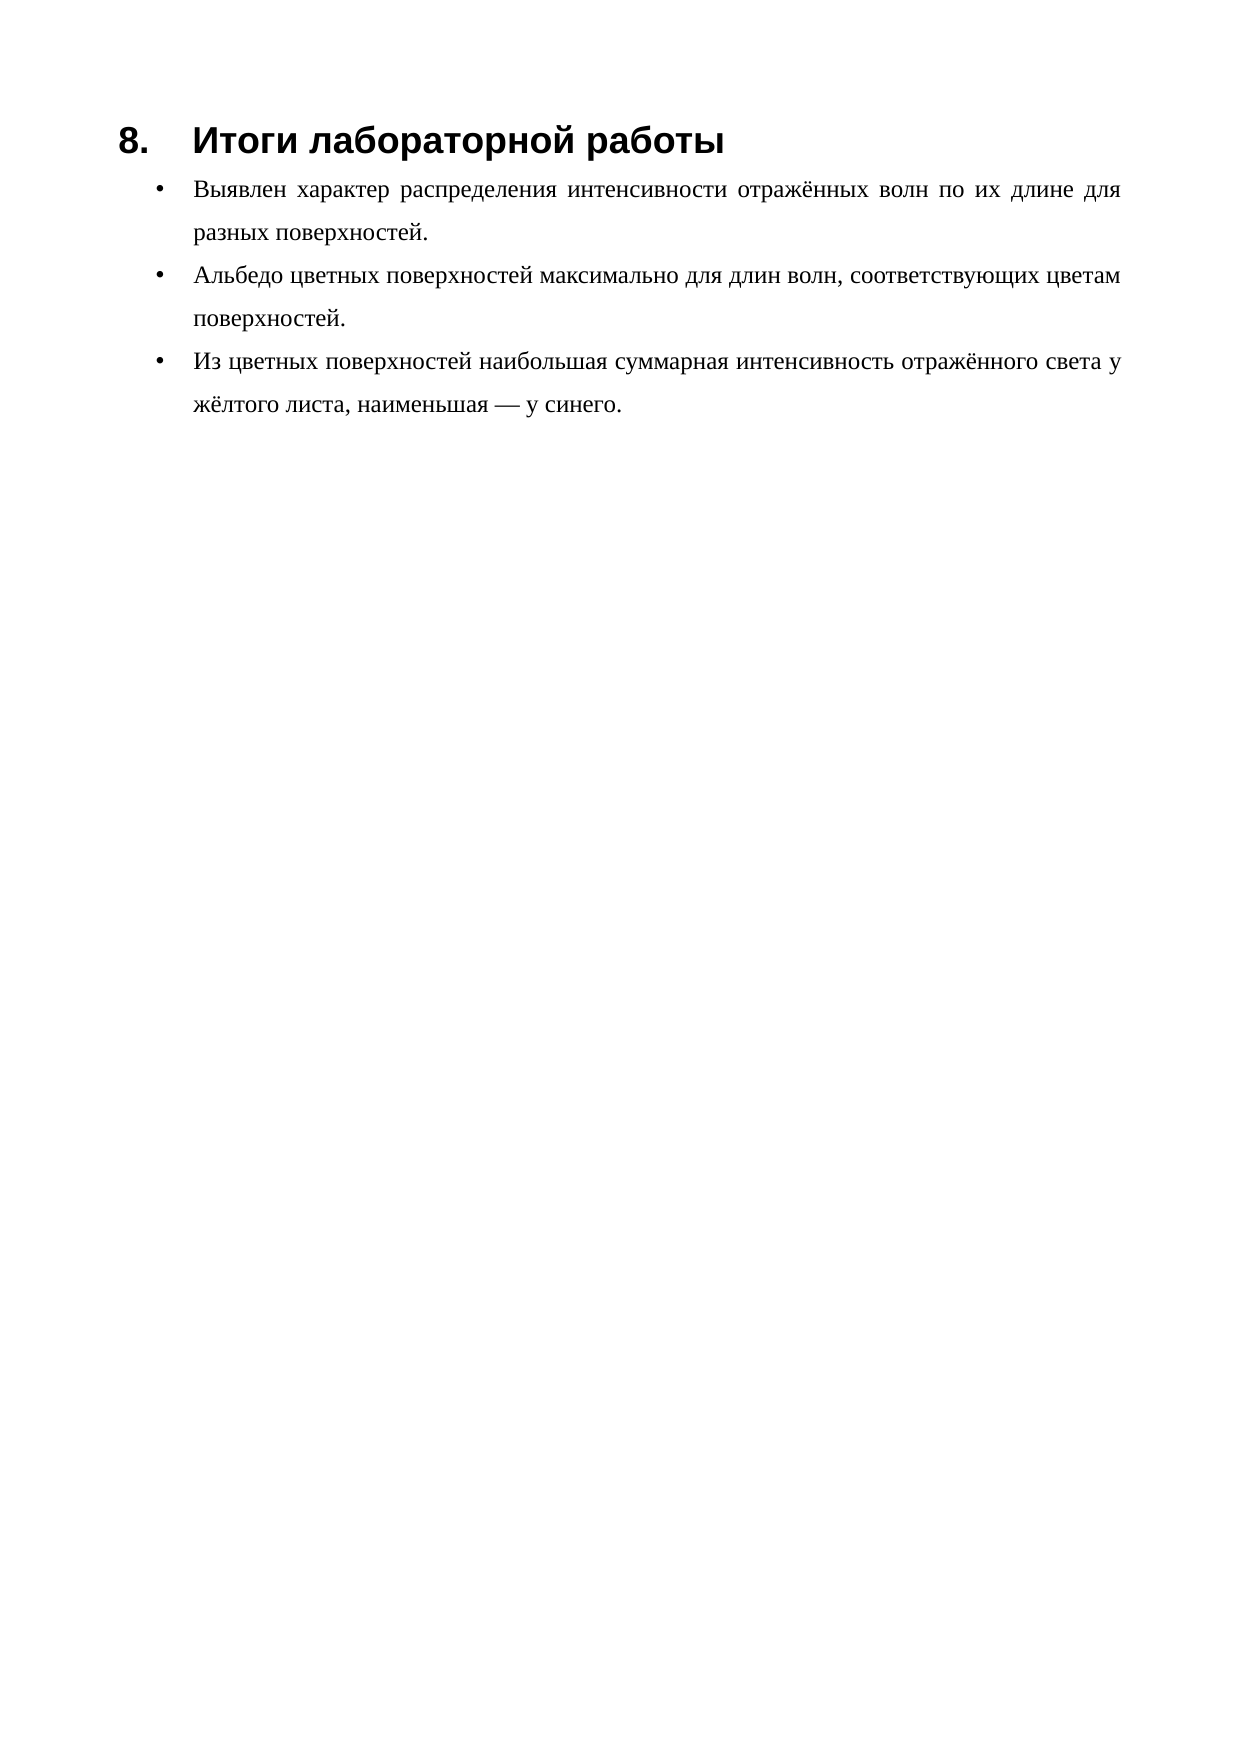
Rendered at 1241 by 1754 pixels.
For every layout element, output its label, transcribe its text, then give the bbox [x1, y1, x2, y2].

list Из цветных поверхностей наибольшая суммарная интенсивность отражённого света у жёлтого листа, наименьшая — у синего. [156, 346, 1122, 418]
list Выявлен характер распределения интенсивности отражённых волн по их длине для разных поверхностей. [156, 174, 1122, 246]
list Альбедо цветных поверхностей максимально для длин волн, соответствующих цветам поверхностей. [156, 260, 1122, 332]
subtitle Итоги лабораторной работы [118, 118, 1122, 161]
